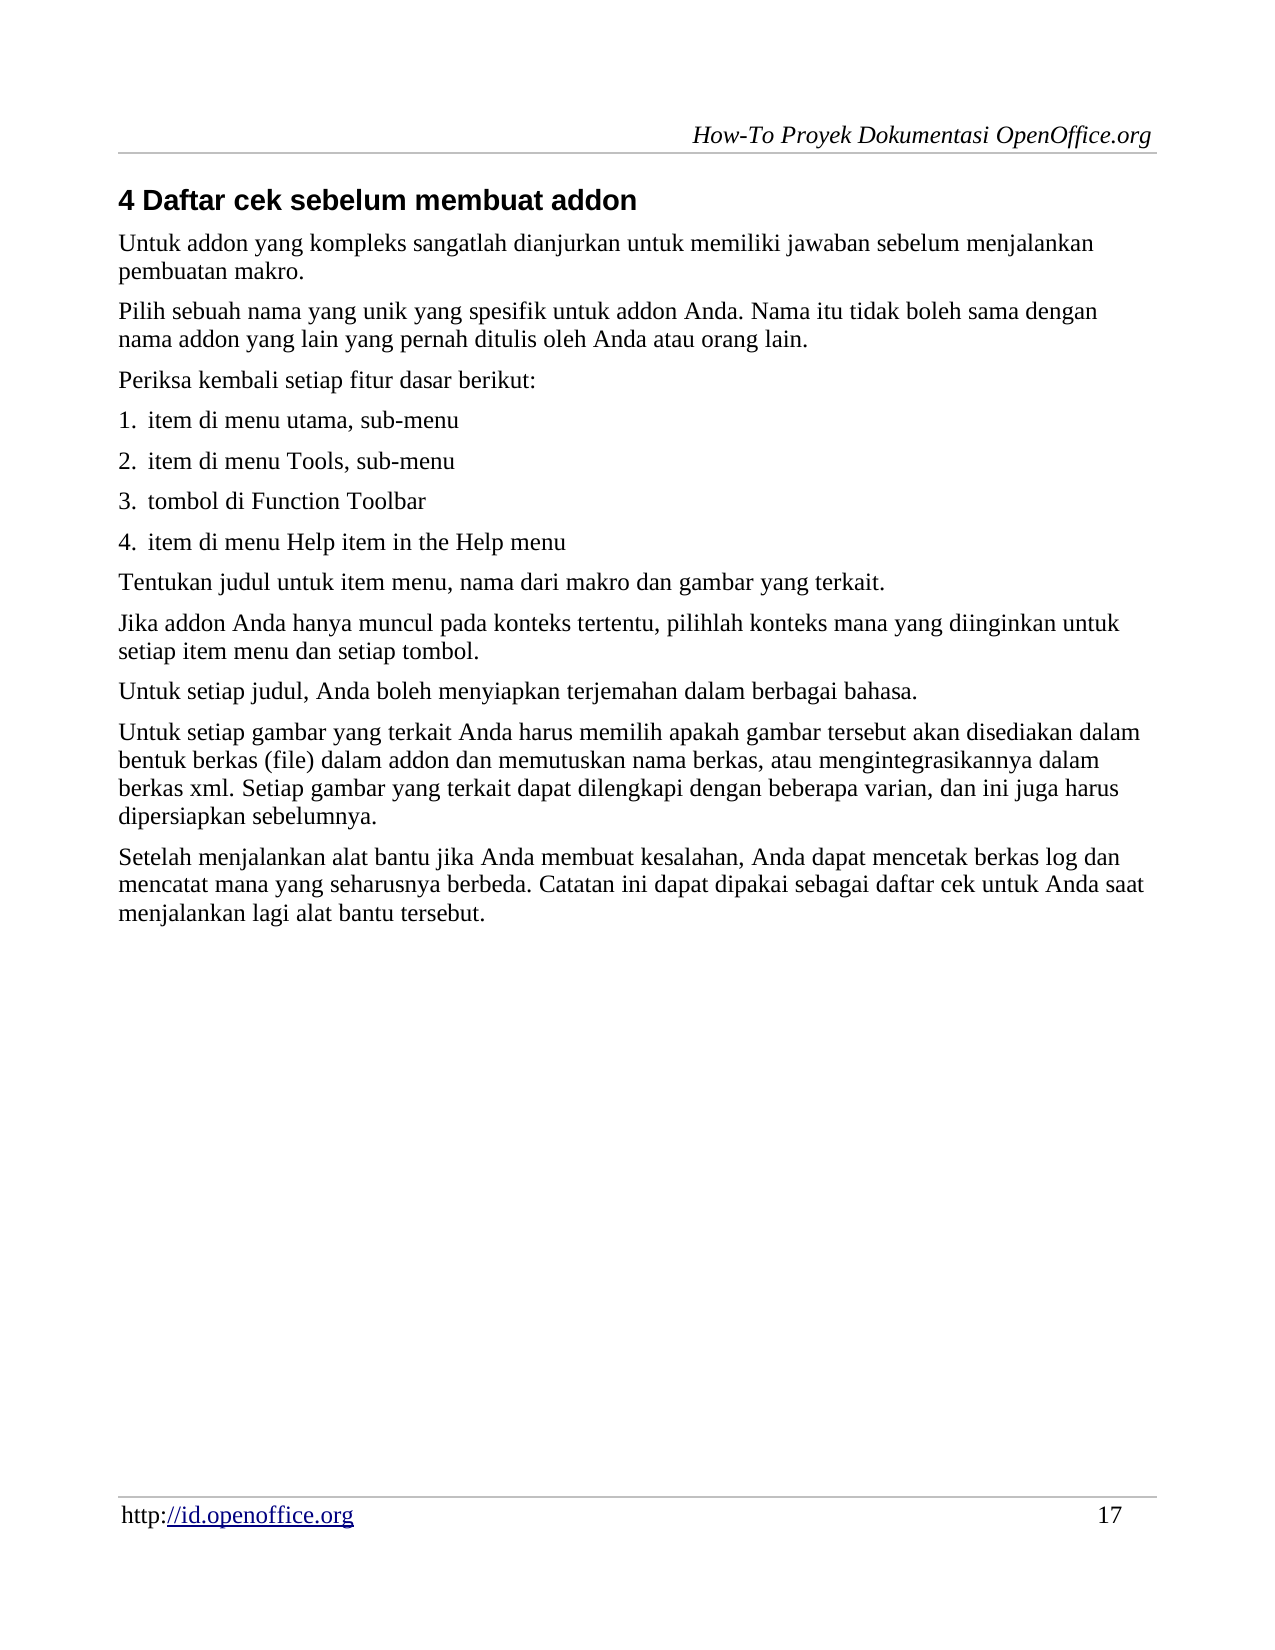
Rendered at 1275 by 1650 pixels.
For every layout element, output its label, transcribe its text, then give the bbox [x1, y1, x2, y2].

text Setelah menjalankan alat bantu jika Anda membuat kesalahan, Anda dapat mencetak berkas log dan mencatat mana yang seharusnya berbeda. Catatan ini dapat dipakai sebagai daftar cek untuk Anda saat menjalankan lagi alat bantu tersebut. [118, 842, 1157, 926]
text Periksa kembali setiap fitur dasar berikut: [118, 366, 1157, 394]
list item di menu Help item in the Help menu [118, 528, 1157, 556]
text Tentukan judul untuk item menu, nama dari makro dan gambar yang terkait. [118, 568, 1157, 596]
text Untuk setiap judul, Anda boleh menyiapkan terjemahan dalam berbagai bahasa. [118, 677, 1157, 705]
text Untuk setiap gambar yang terkait Anda harus memilih apakah gambar tersebut akan disediakan dalam bentuk berkas (file) dalam addon dan memutuskan nama berkas, atau mengintegrasikannya dalam berkas xml. Setiap gambar yang terkait dapat dilengkapi dengan beberapa varian, dan ini juga harus dipersiapkan sebelumnya. [118, 718, 1157, 830]
list item di menu Tools, sub-menu [118, 447, 1157, 475]
text Untuk addon yang kompleks sangatlah dianjurkan untuk memiliki jawaban sebelum menjalankan pembuatan makro. [118, 228, 1157, 284]
list item di menu utama, sub-menu [118, 406, 1157, 434]
text Pilih sebuah nama yang unik yang spesifik untuk addon Anda. Nama itu tidak boleh sama dengan nama addon yang lain yang pernah ditulis oleh Anda atau orang lain. [118, 297, 1157, 353]
text Jika addon Anda hanya muncul pada konteks tertentu, pilihlah konteks mana yang diinginkan untuk setiap item menu dan setiap tombol. [118, 609, 1157, 665]
subtitle Daftar cek sebelum membuat addon [118, 183, 1157, 216]
list tombol di Function Toolbar [118, 487, 1157, 515]
